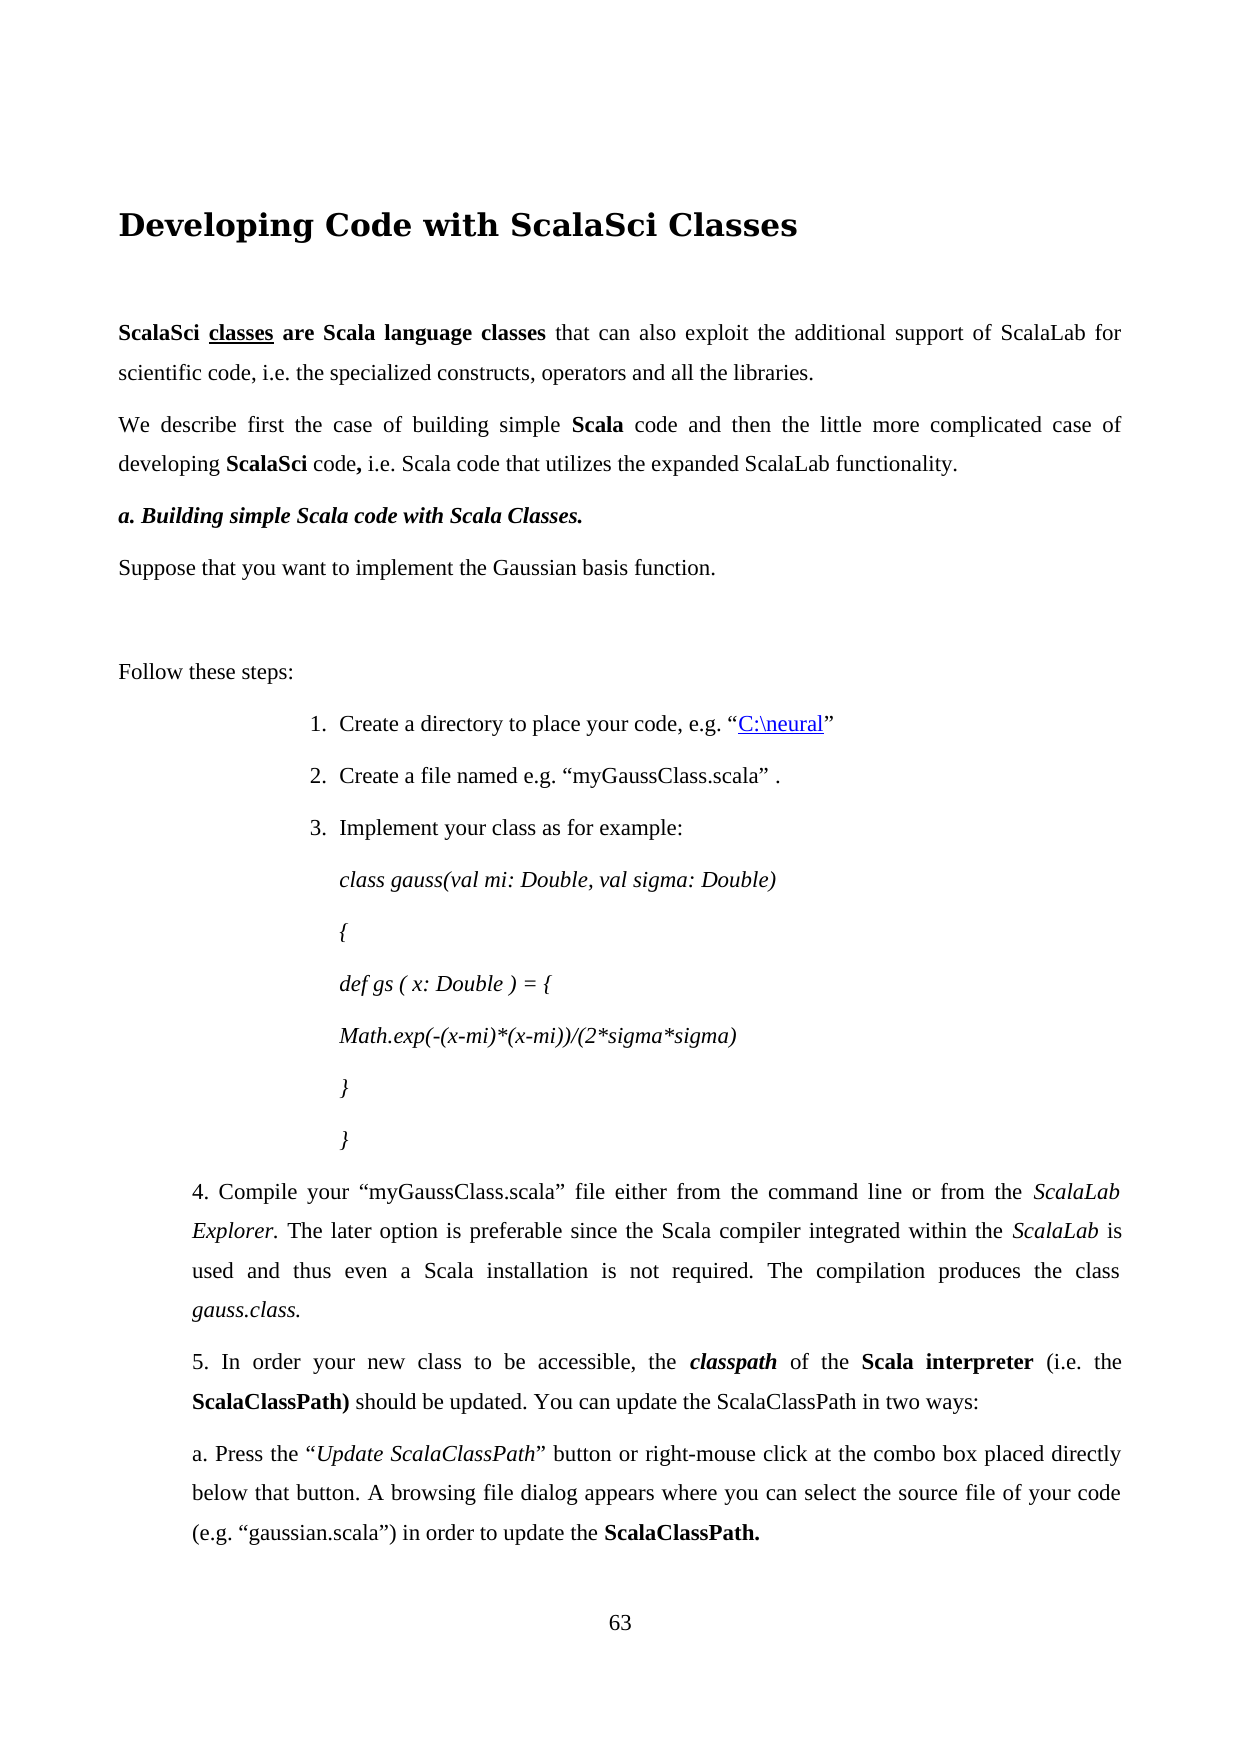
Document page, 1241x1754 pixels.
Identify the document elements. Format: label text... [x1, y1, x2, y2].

list a. Press the “Update ScalaClassPath” button or right-mouse click at the combo box placed directly below that button. A browsing file dialog appears where you can select the source file of your code (e.g. “gaussian.scala”) in order to update the ScalaClassPath. [162, 1440, 1122, 1545]
list Create a file named e.g. “myGaussClass.scala” . [309, 762, 1122, 788]
list class gauss(val mi: Double, val sigma: Double) [309, 866, 1122, 892]
list } [309, 1126, 1122, 1152]
list 5. In order your new class to be accessible, the classpath of the Scala interpreter (i.e. the ScalaClassPath) should be updated. You can update the ScalaClassPath in two ways: [162, 1348, 1122, 1414]
text ScalaSci classes are Scala language classes that can also exploit the additional support of ScalaLab for scientific code, i.e. the specialized constructs, operators and all the libraries. [118, 319, 1122, 385]
text Suppose that you want to implement the Gaussian basis function. [118, 554, 1122, 581]
text We describe first the case of building simple Scala code and then the little more complicated case of developing ScalaSci code, i.e. Scala code that utilizes the expanded ScalaLab functionality. [118, 411, 1122, 477]
subtitle Developing Code with ScalaSci Classes [118, 207, 1122, 244]
list Create a directory to place your code, e.g. “C:\neural” [309, 710, 1122, 737]
text Follow these steps: [118, 658, 1122, 684]
list 4. Compile your “myGaussClass.scala” file either from the command line or from the ScalaLab Explorer. The later option is preferable since the Scala compiler integrated within the ScalaLab is used and thus even a Scala installation is not required. The compilation produces the class gauss.class. [162, 1178, 1122, 1323]
text a. Building simple Scala code with Scala Classes. [118, 502, 1122, 529]
list Implement your class as for example: [309, 814, 1122, 841]
list } [309, 1074, 1122, 1100]
list def gs ( x: Double ) = { [309, 970, 1122, 996]
list { [309, 918, 1122, 944]
list Math.exp(-(x-mi)*(x-mi))/(2*sigma*sigma) [309, 1022, 1122, 1048]
